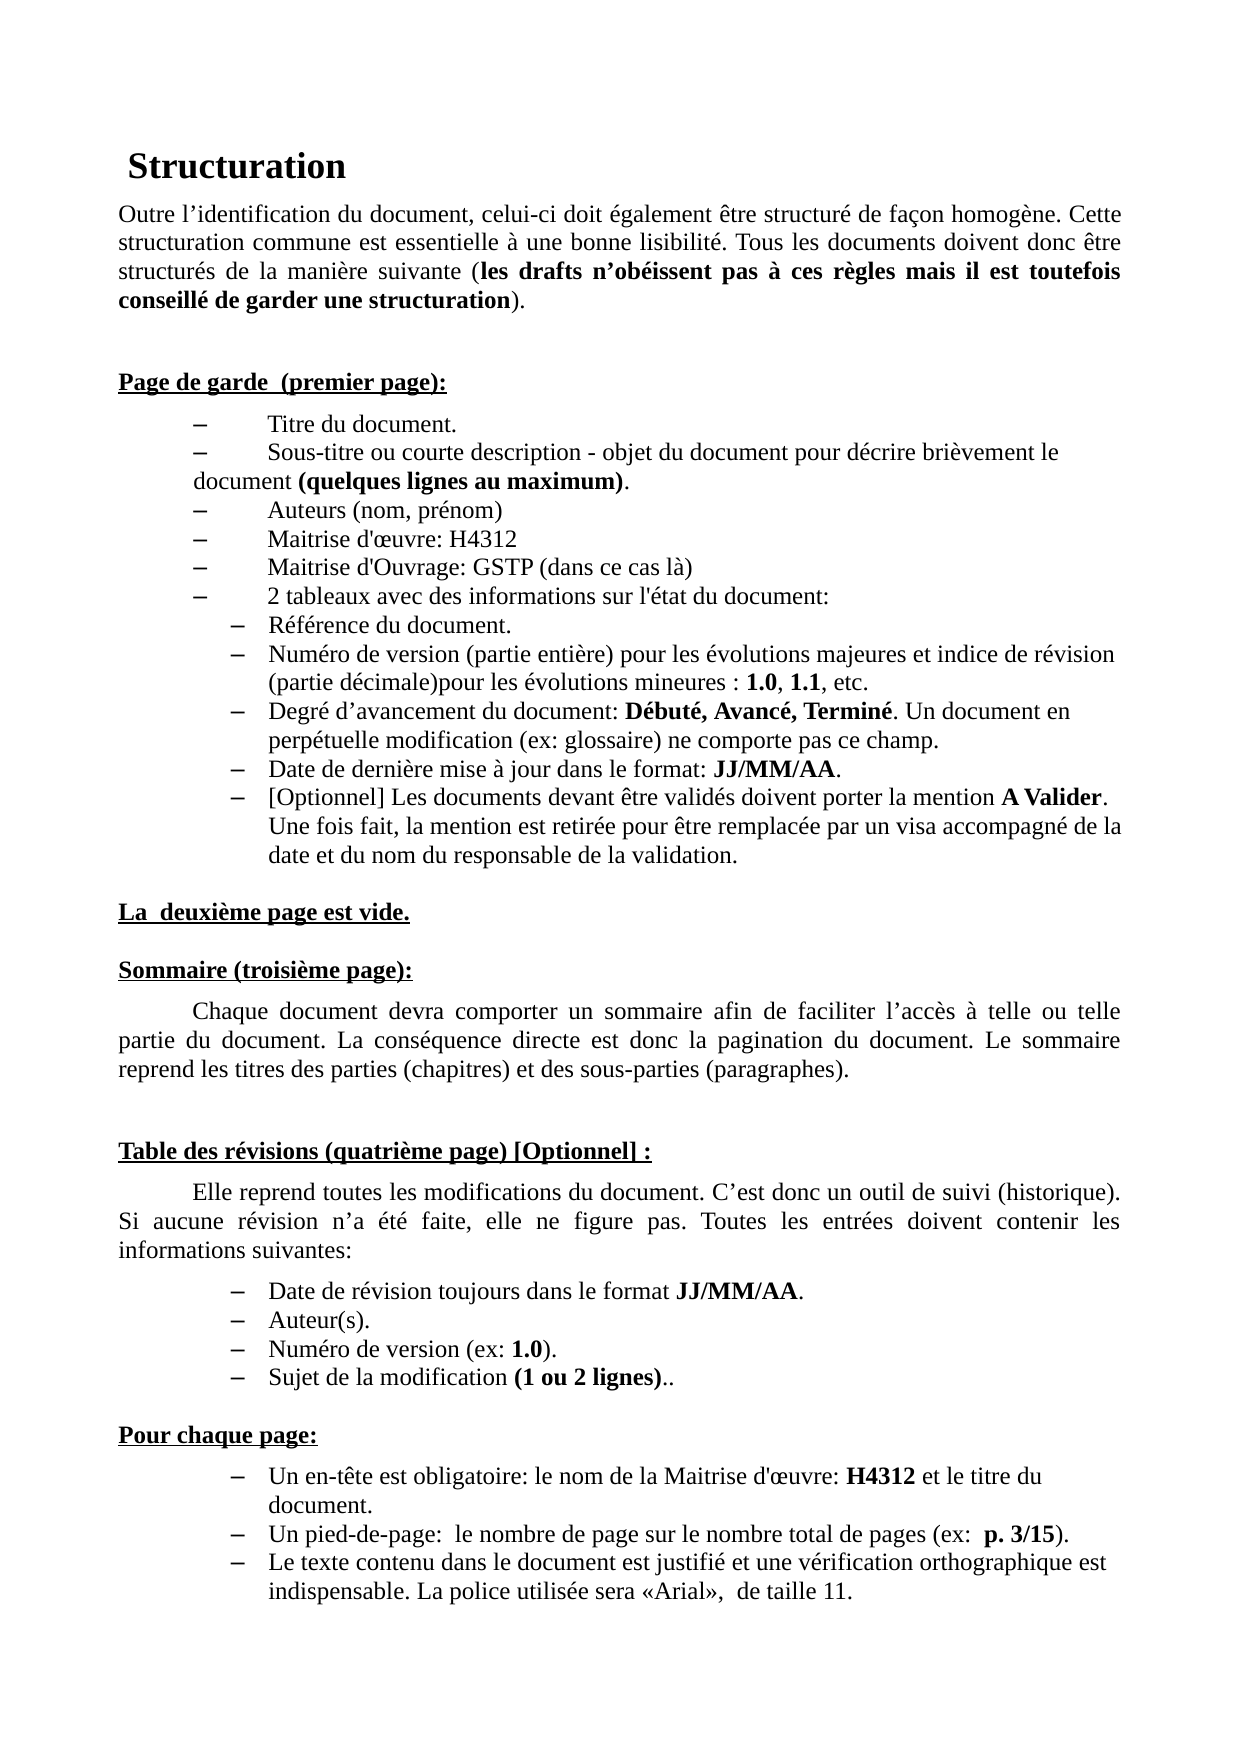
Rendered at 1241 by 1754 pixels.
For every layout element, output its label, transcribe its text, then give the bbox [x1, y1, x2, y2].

list Un en-tête est obligatoire: le nom de la Maitrise d'œuvre: H4312 et le titre du document. [231, 1461, 1122, 1519]
list Auteur(s). [231, 1305, 1122, 1334]
list Date de révision toujours dans le format JJ/MM/AA. [231, 1276, 1122, 1305]
list Auteurs (nom, prénom) [193, 495, 1122, 524]
text Table des révisions (quatrième page) [Optionnel] : [118, 1136, 1122, 1165]
list Maitrise d'Ouvrage: GSTP (dans ce cas là) [193, 552, 1122, 581]
list Numéro de version (partie entière) pour les évolutions majeures et indice de révision (partie décimale)pour les évolutions mineures : 1.0, 1.1, etc. [231, 639, 1122, 696]
list Degré d’avancement du document: Débuté, Avancé, Terminé. Un document en perpétuelle modification (ex: glossaire) ne comporte pas ce champ. [231, 696, 1122, 754]
list Sujet de la modification (1 ou 2 lignes).. [231, 1362, 1122, 1391]
text Sommaire (troisième page): [118, 955, 1122, 984]
list Maitrise d'œuvre: H4312 [193, 524, 1122, 552]
list Sous-titre ou courte description - objet du document pour décrire brièvement le document (quelques lignes au maximum). [193, 437, 1122, 495]
list [Optionnel] Les documents devant être validés doivent porter la mention A Valider. Une fois fait, la mention est retirée pour être remplacée par un visa accompagné de la date et du nom du responsable de la validation. [231, 782, 1122, 869]
text Pour chaque page: [118, 1420, 1122, 1449]
list Un pied-de-page: le nombre de page sur le nombre total de pages (ex: p. 3/15). [231, 1519, 1122, 1547]
list Référence du document. [231, 610, 1122, 639]
list Numéro de version (ex: 1.0). [231, 1334, 1122, 1362]
text Page de garde (premier page): [118, 367, 1122, 396]
list 2 tableaux avec des informations sur l'état du document: [193, 581, 1122, 610]
text Elle reprend toutes les modifications du document. C’est donc un outil de suivi (historique). Si aucune révision n’a été faite, elle ne figure pas. Toutes les entrées doivent contenir les informations suivantes: [118, 1177, 1122, 1264]
text Outre l’identification du document, celui-ci doit également être structuré de façon homogène. Cette structuration commune est essentielle à une bonne lisibilité. Tous les documents doivent donc être structurés de la manière suivante (les drafts n’obéissent pas à ces règles mais il est toutefois conseillé de garder une structuration). [118, 199, 1122, 314]
list Date de dernière mise à jour dans le format: JJ/MM/AA. [231, 754, 1122, 782]
text La deuxième page est vide. [118, 897, 1122, 926]
list Titre du document. [193, 409, 1122, 437]
subtitle Structuration [118, 143, 1122, 186]
text Chaque document devra comporter un sommaire afin de faciliter l’accès à telle ou telle partie du document. La conséquence directe est donc la pagination du document. Le sommaire reprend les titres des parties (chapitres) et des sous-parties (paragraphes). [118, 996, 1122, 1082]
list Le texte contenu dans le document est justifié et une vérification orthographique est indispensable. La police utilisée sera «Arial», de taille 11. [231, 1547, 1122, 1605]
